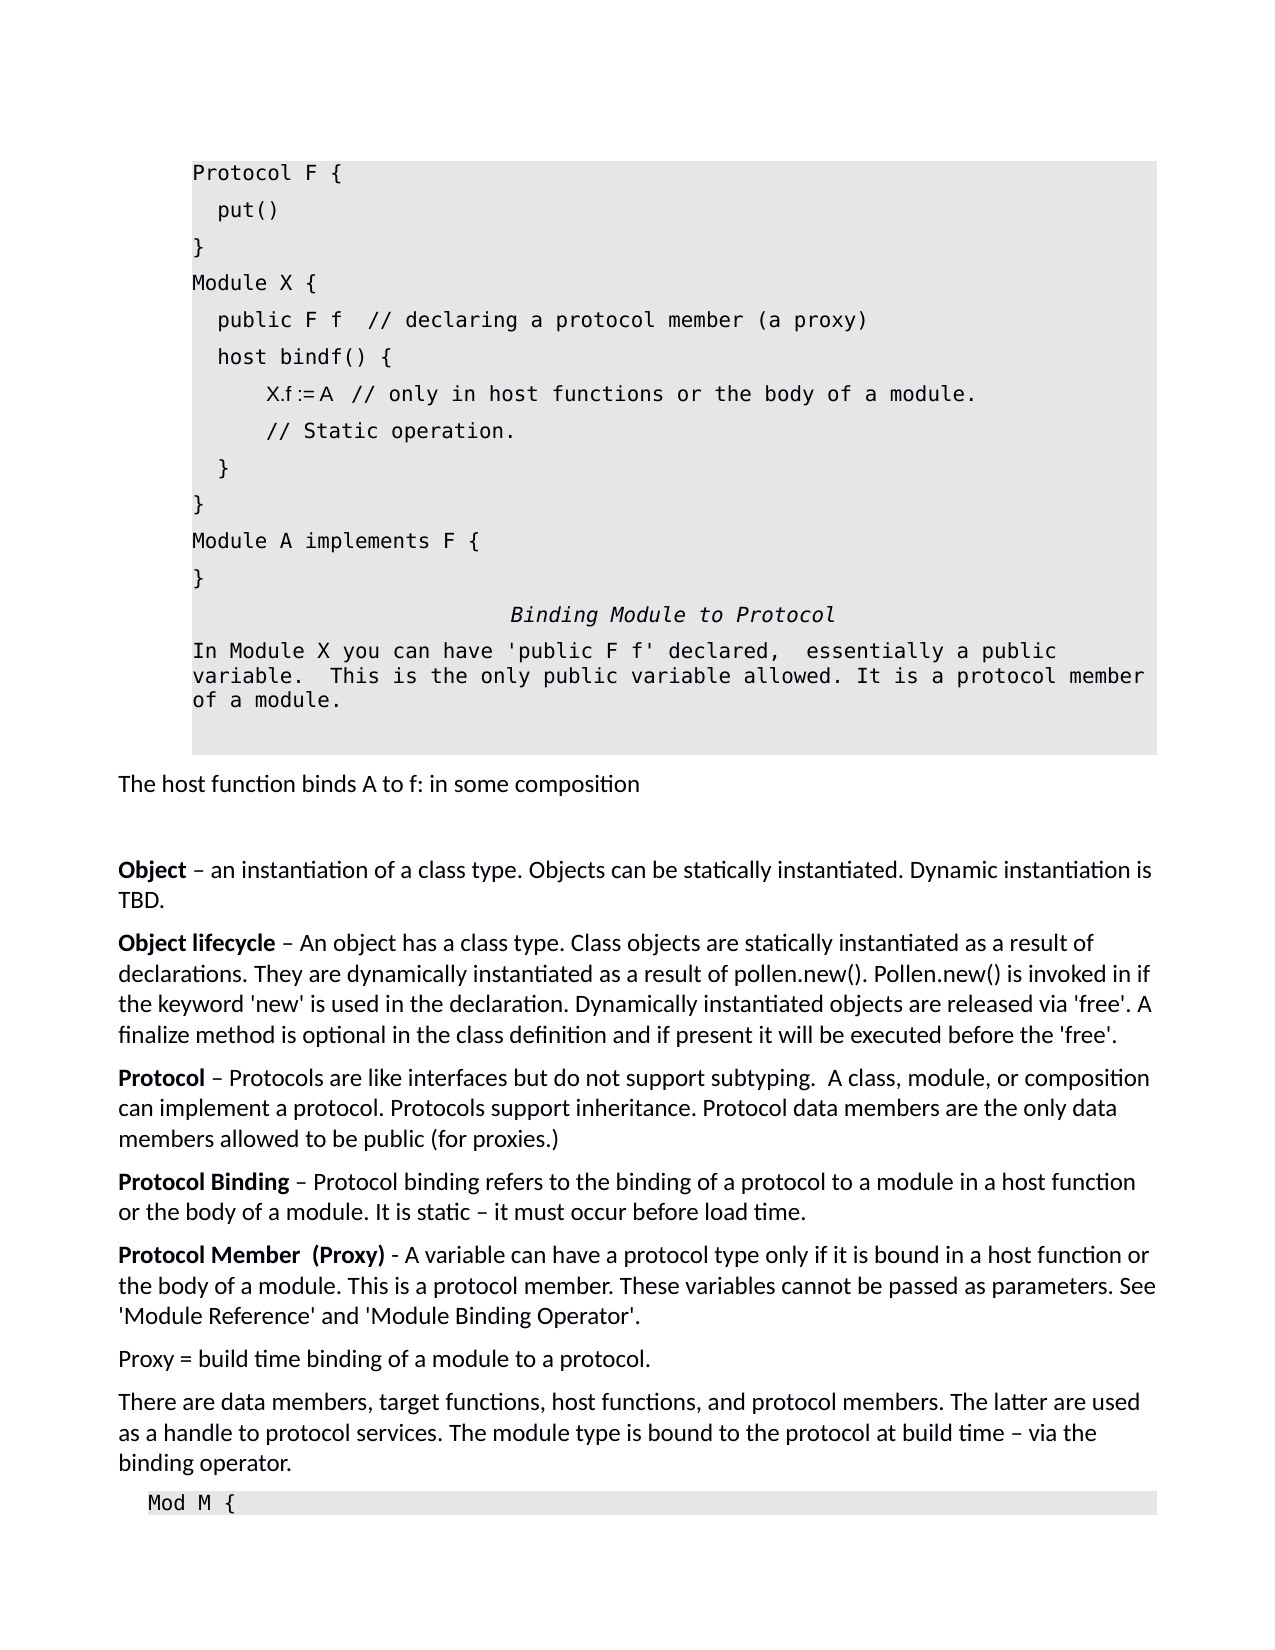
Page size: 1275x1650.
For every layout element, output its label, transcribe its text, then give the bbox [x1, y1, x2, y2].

text The host function binds A to f: in some composition [118, 768, 1157, 798]
text In Module X you can have 'public F f' declared, essentially a public variable. This is the only public variable allowed. It is a protocol member of a module. [192, 639, 1157, 712]
text Mod M { [148, 1491, 1157, 1515]
text There are data members, target functions, host functions, and protocol members. The latter are used as a handle to protocol services. The module type is bound to the protocol at build time – via the binding operator. [118, 1387, 1157, 1478]
text public F f // declaring a protocol member (a proxy) [192, 308, 1157, 332]
text Protocol F { [192, 161, 1157, 185]
text Binding Module to Protocol [192, 603, 1157, 627]
text // Static operation. [192, 419, 1157, 443]
text Protocol Member (Proxy) - A variable can have a protocol type only if it is bound in a host function or the body of a module. This is a protocol member. These variables cannot be passed as parameters. See 'Module Reference' and 'Module Binding Operator'. [118, 1239, 1157, 1331]
text put() [192, 198, 1157, 222]
text Module A implements F { [192, 529, 1157, 553]
text } [192, 235, 1157, 259]
text Protocol – Protocols are like interfaces but do not support subtyping. A class, module, or composition can implement a protocol. Protocols support inheritance. Protocol data members are the only data members allowed to be public (for proxies.) [118, 1062, 1157, 1153]
text Module X { [192, 271, 1157, 296]
text host bindf() { [192, 345, 1157, 369]
text } [192, 492, 1157, 517]
text Proxy = build time binding of a module to a protocol. [118, 1343, 1157, 1374]
text X.f := A // only in host functions or the body of a module. [192, 382, 1157, 406]
text } [192, 456, 1157, 480]
text } [192, 566, 1157, 590]
text Object lifecycle – An object has a class type. Class objects are statically instantiated as a result of declarations. They are dynamically instantiated as a result of pollen.new(). Pollen.new() is invoked in if the keyword 'new' is used in the declaration. Dynamically instantiated objects are released via 'free'. A finalize method is optional in the class definition and if present it will be executed before the 'free'. [118, 927, 1157, 1049]
text Object – an instantiation of a class type. Objects can be statically instantiated. Dynamic instantiation is TBD. [118, 854, 1157, 915]
text Protocol Binding – Protocol binding refers to the binding of a protocol to a module in a host function or the body of a module. It is static – it must occur before load time. [118, 1166, 1157, 1227]
